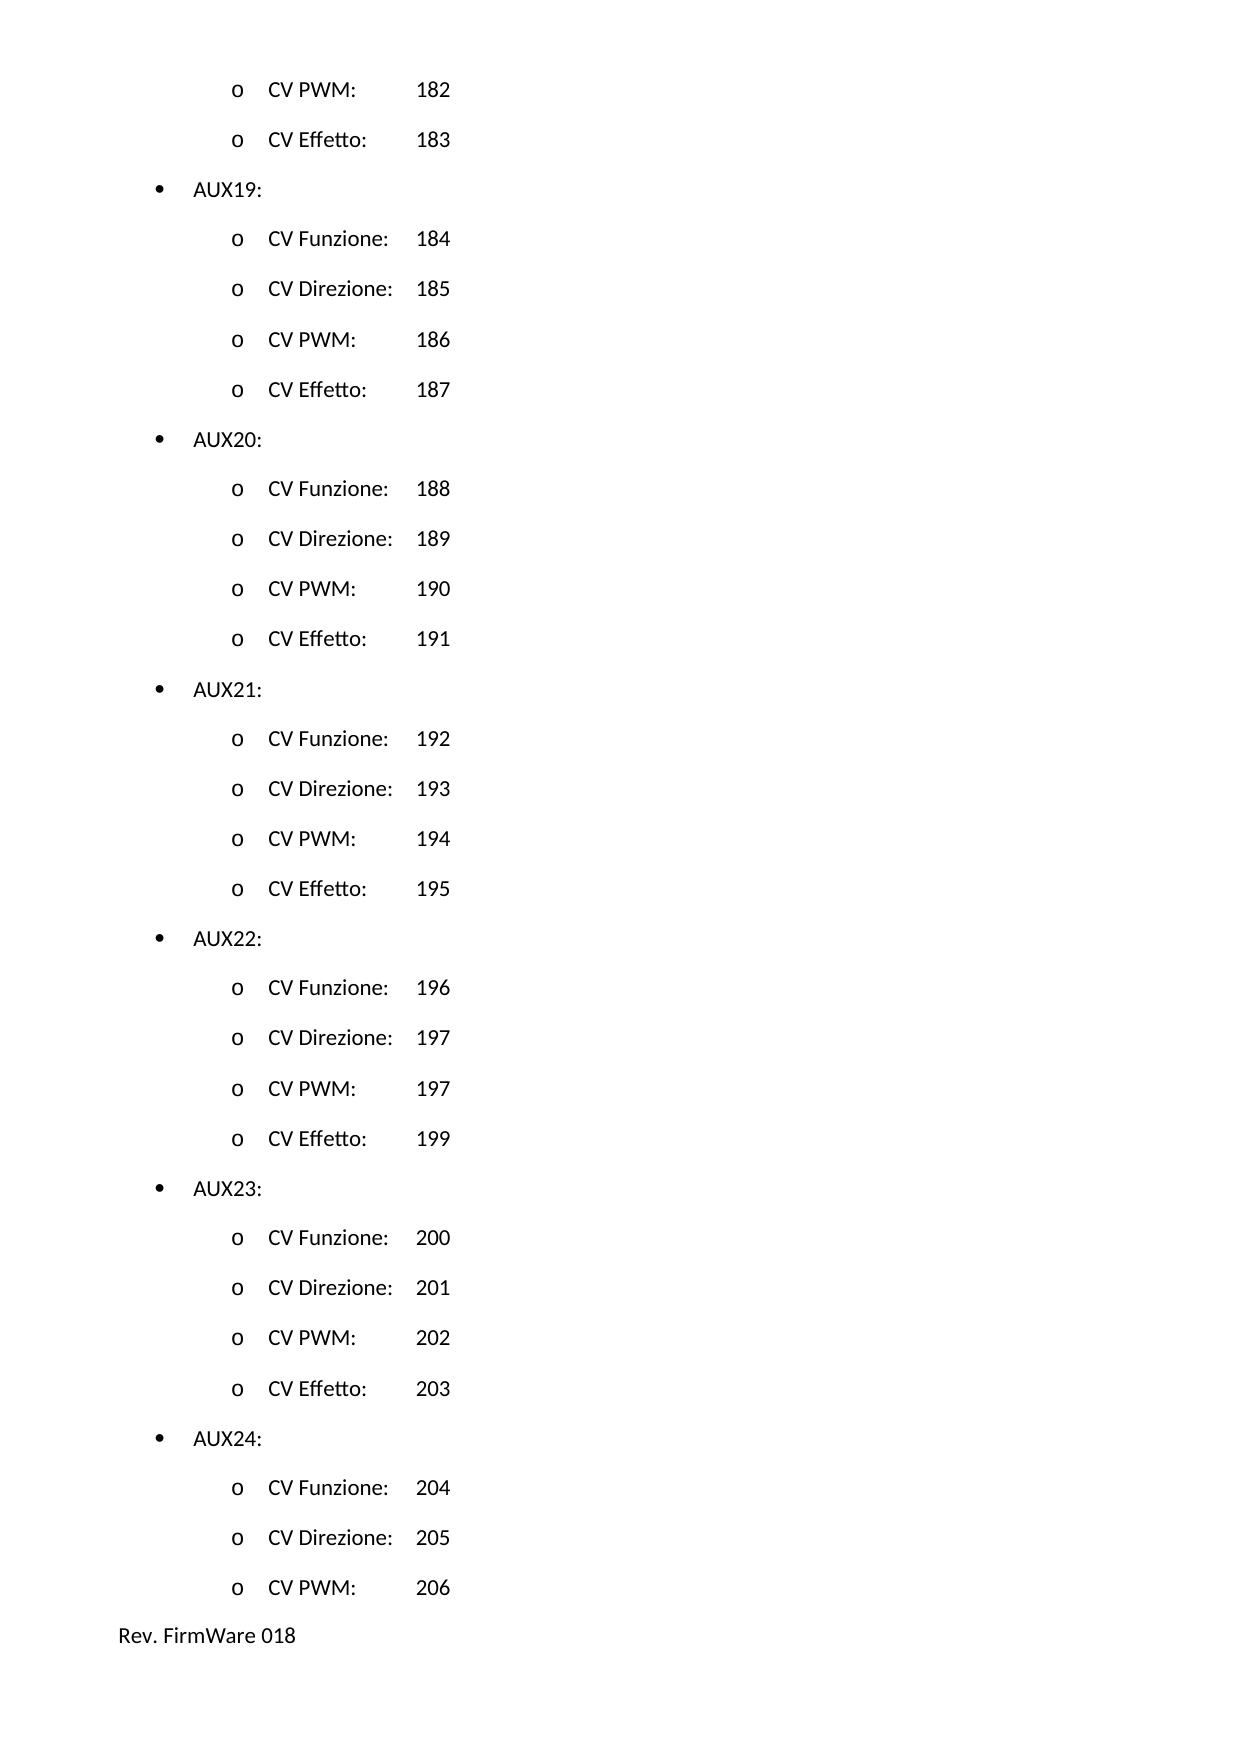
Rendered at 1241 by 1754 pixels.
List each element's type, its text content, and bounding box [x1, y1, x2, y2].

list AUX20: [156, 425, 1122, 453]
list AUX19: [156, 175, 1122, 203]
list AUX23: [156, 1174, 1122, 1202]
list CV Direzione: 205 [231, 1523, 1122, 1552]
list CV Direzione: 193 [231, 774, 1122, 803]
list CV Direzione: 201 [231, 1273, 1122, 1302]
list CV Funzione: 184 [231, 224, 1122, 253]
list CV PWM: 206 [231, 1573, 1122, 1602]
list CV PWM: 190 [231, 574, 1122, 603]
list CV Effetto: 203 [231, 1374, 1122, 1403]
list CV Direzione: 189 [231, 524, 1122, 553]
list CV Effetto: 195 [231, 874, 1122, 903]
list CV PWM: 194 [231, 824, 1122, 853]
list CV Funzione: 200 [231, 1223, 1122, 1252]
list CV Effetto: 187 [231, 375, 1122, 404]
list AUX21: [156, 675, 1122, 703]
list CV Funzione: 204 [231, 1473, 1122, 1502]
list CV PWM: 202 [231, 1323, 1122, 1353]
list CV PWM: 182 [231, 75, 1122, 104]
list CV Direzione: 185 [231, 274, 1122, 304]
list AUX22: [156, 924, 1122, 952]
list CV Effetto: 183 [231, 125, 1122, 154]
list CV Direzione: 197 [231, 1023, 1122, 1053]
list CV PWM: 197 [231, 1074, 1122, 1103]
list CV Funzione: 196 [231, 973, 1122, 1002]
list CV Effetto: 191 [231, 624, 1122, 654]
list AUX24: [156, 1424, 1122, 1452]
list CV PWM: 186 [231, 325, 1122, 354]
list CV Funzione: 192 [231, 724, 1122, 753]
list CV Funzione: 188 [231, 474, 1122, 503]
list CV Effetto: 199 [231, 1124, 1122, 1153]
